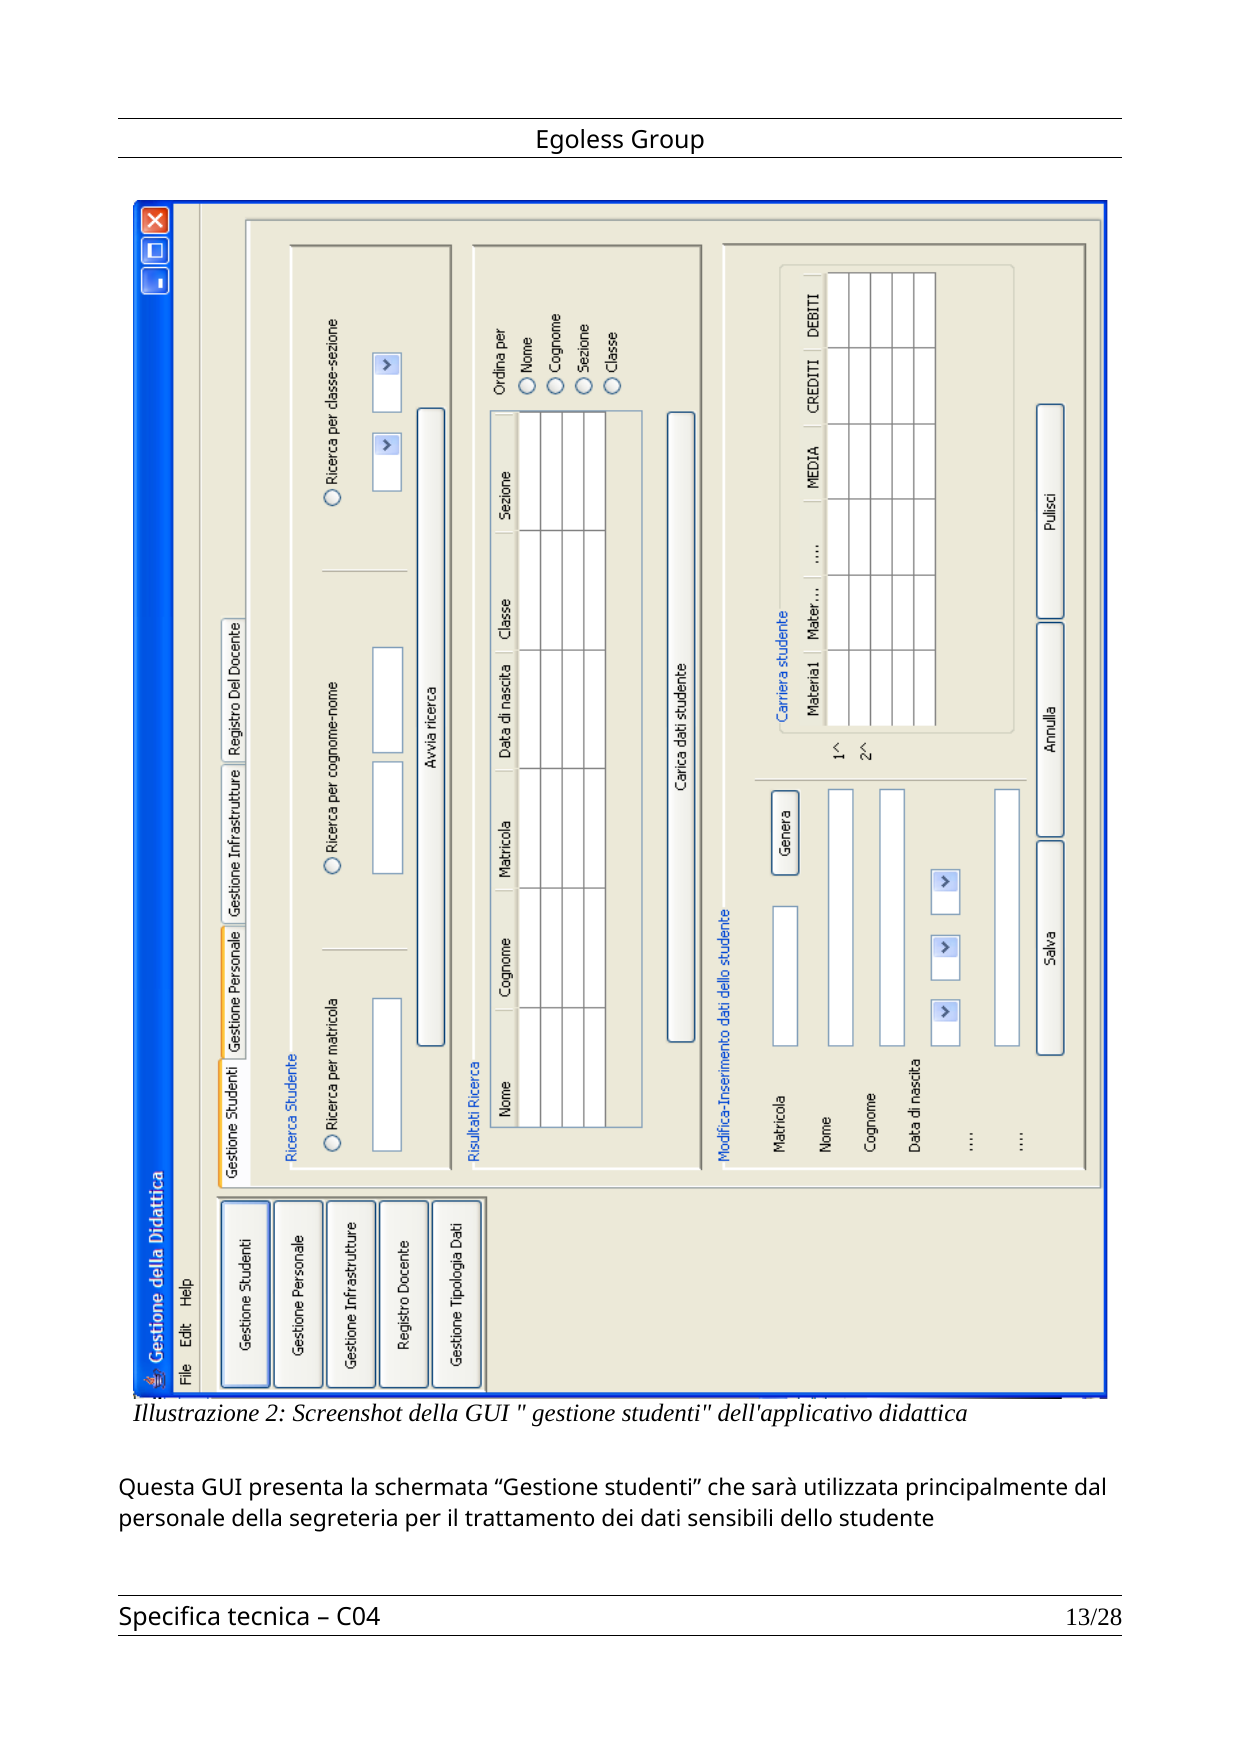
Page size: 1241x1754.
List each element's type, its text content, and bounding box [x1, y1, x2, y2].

text Illustrazione 2: Screenshot della GUI " gestione studenti" dell'applicativo didattica [133, 1399, 1107, 1427]
text Questa GUI presenta la schermata “Gestione studenti” che sarà utilizzata principalmente dal personale della segreteria per il trattamento dei dati sensibili dello studente [118, 1471, 1122, 1533]
picture [133, 200, 1108, 1399]
